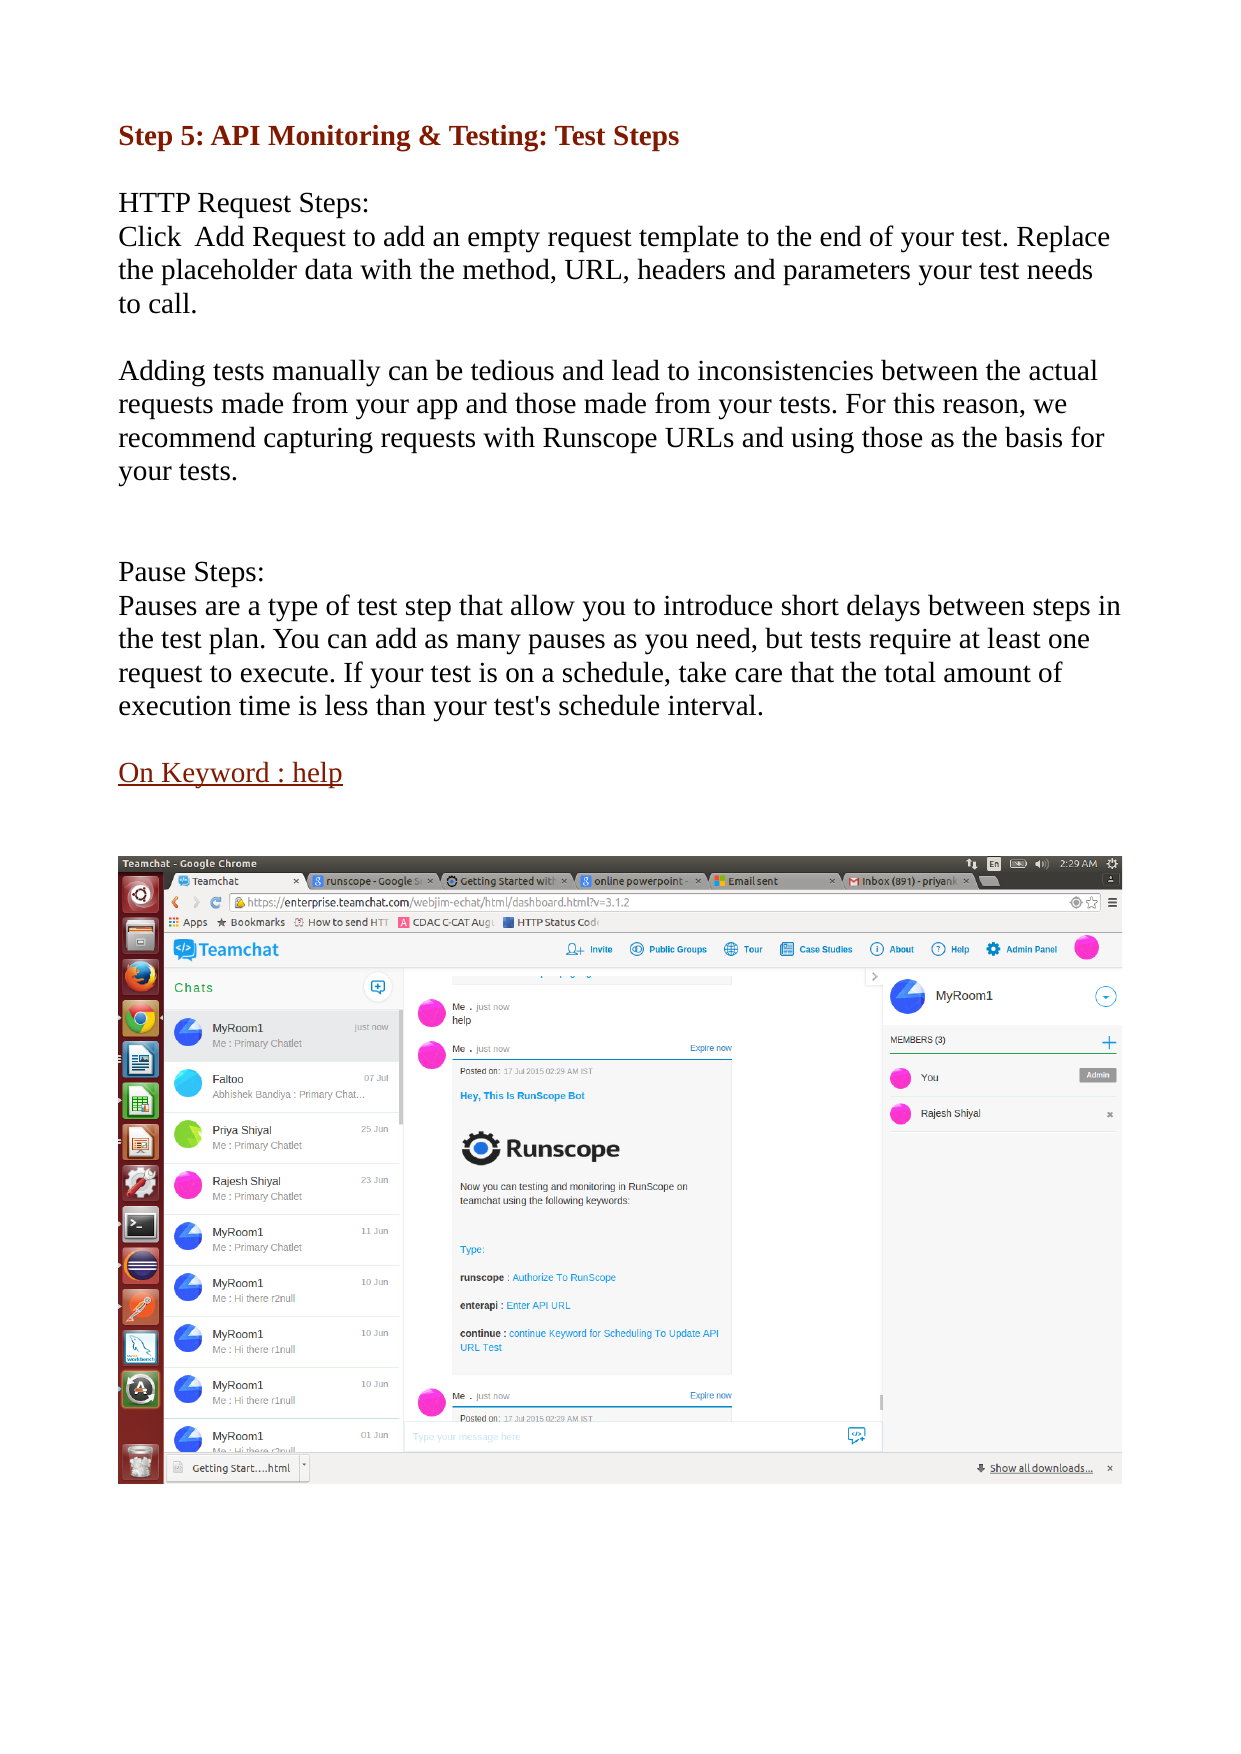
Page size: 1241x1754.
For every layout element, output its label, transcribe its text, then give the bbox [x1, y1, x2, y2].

text Pause Steps: [118, 554, 1122, 588]
picture [118, 856, 1123, 1484]
text Step 5: API Monitoring & Testing: Test Steps [118, 118, 1122, 152]
text Pauses are a type of test step that allow you to introduce short delays between steps in the test plan. You can add as many pauses as you need, but tests require at least one request to execute. If your test is on a schedule, take care that the total amount of execution time is less than your test's schedule interval. [118, 588, 1122, 722]
text HTTP Request Steps: [118, 185, 1122, 219]
text Adding tests manually can be tedious and lead to inconsistencies between the actual requests made from your app and those made from your tests. For this reason, we recommend capturing requests with Runscope URLs and using those as the basis for your tests. [118, 353, 1122, 487]
text On Keyword : help [118, 755, 1122, 789]
text Click Add Request to add an empty request template to the end of your test. Replace the placeholder data with the method, URL, headers and parameters your test needs to call. [118, 219, 1122, 319]
